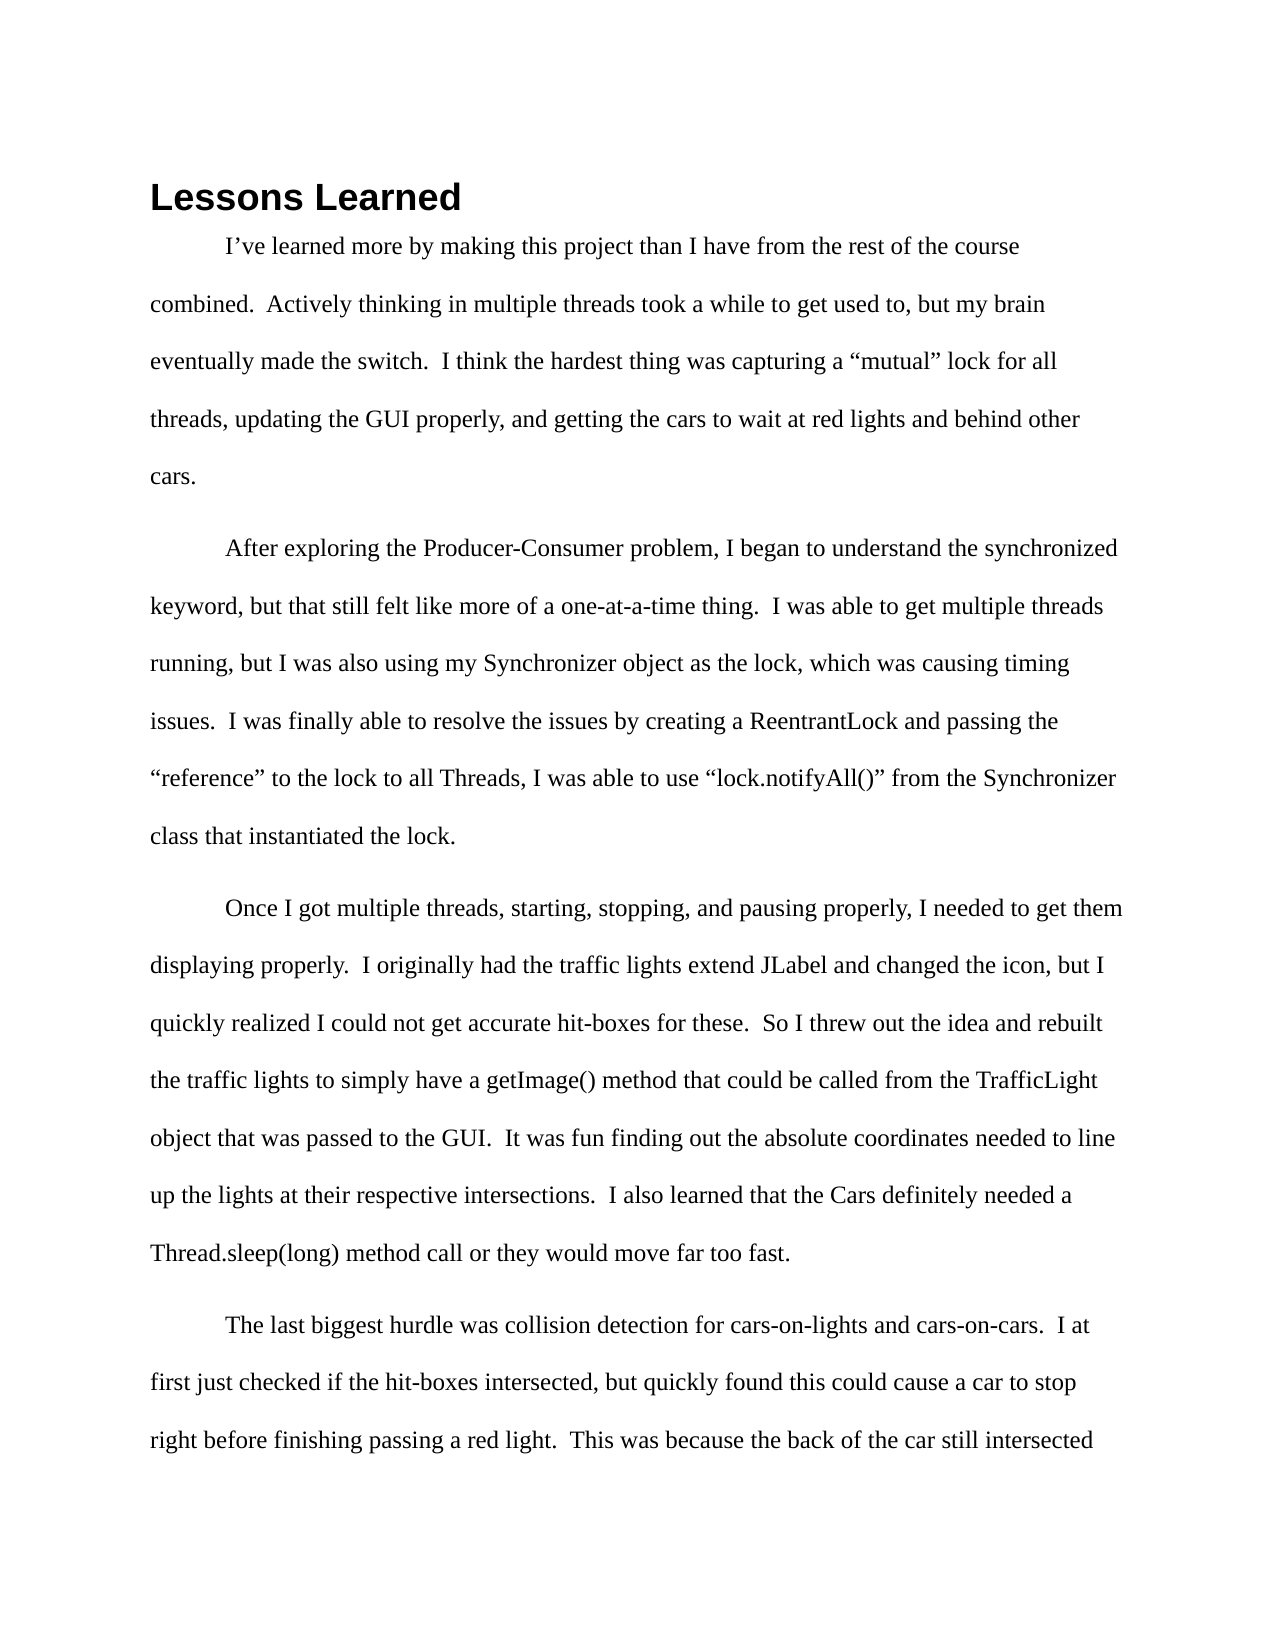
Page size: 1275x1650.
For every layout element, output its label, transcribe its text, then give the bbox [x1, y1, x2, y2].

text The last biggest hurdle was collision detection for cars-on-lights and cars-on-cars. I at first just checked if the hit-boxes intersected, but quickly found this could cause a car to stop right before finishing passing a red light. This was because the back of the car still intersected [150, 1310, 1125, 1454]
subtitle Lessons Learned [150, 175, 1125, 219]
text Once I got multiple threads, starting, stopping, and pausing properly, I needed to get them displaying properly. I originally had the traffic lights extend JLabel and changed the icon, but I quickly realized I could not get accurate hit-boxes for these. So I threw out the idea and rebuilt the traffic lights to simply have a getImage() method that could be called from the TrafficLight object that was passed to the GUI. It was fun finding out the absolute coordinates needed to line up the lights at their respective intersections. I also learned that the Cars definitely needed a Thread.sleep(long) method call or they would move far too fast. [150, 893, 1125, 1267]
text I’ve learned more by making this project than I have from the rest of the course combined. Actively thinking in multiple threads took a while to get used to, but my brain eventually made the switch. I think the hardest thing was capturing a “mutual” lock for all threads, updating the GUI properly, and getting the cars to wait at red lights and behind other cars. [150, 231, 1125, 490]
text After exploring the Producer-Consumer problem, I began to understand the synchronized keyword, but that still felt like more of a one-at-a-time thing. I was able to get multiple threads running, but I was also using my Synchronizer object as the lock, which was causing timing issues. I was finally able to resolve the issues by creating a ReentrantLock and passing the “reference” to the lock to all Threads, I was able to use “lock.notifyAll()” from the Synchronizer class that instantiated the lock. [150, 533, 1125, 849]
